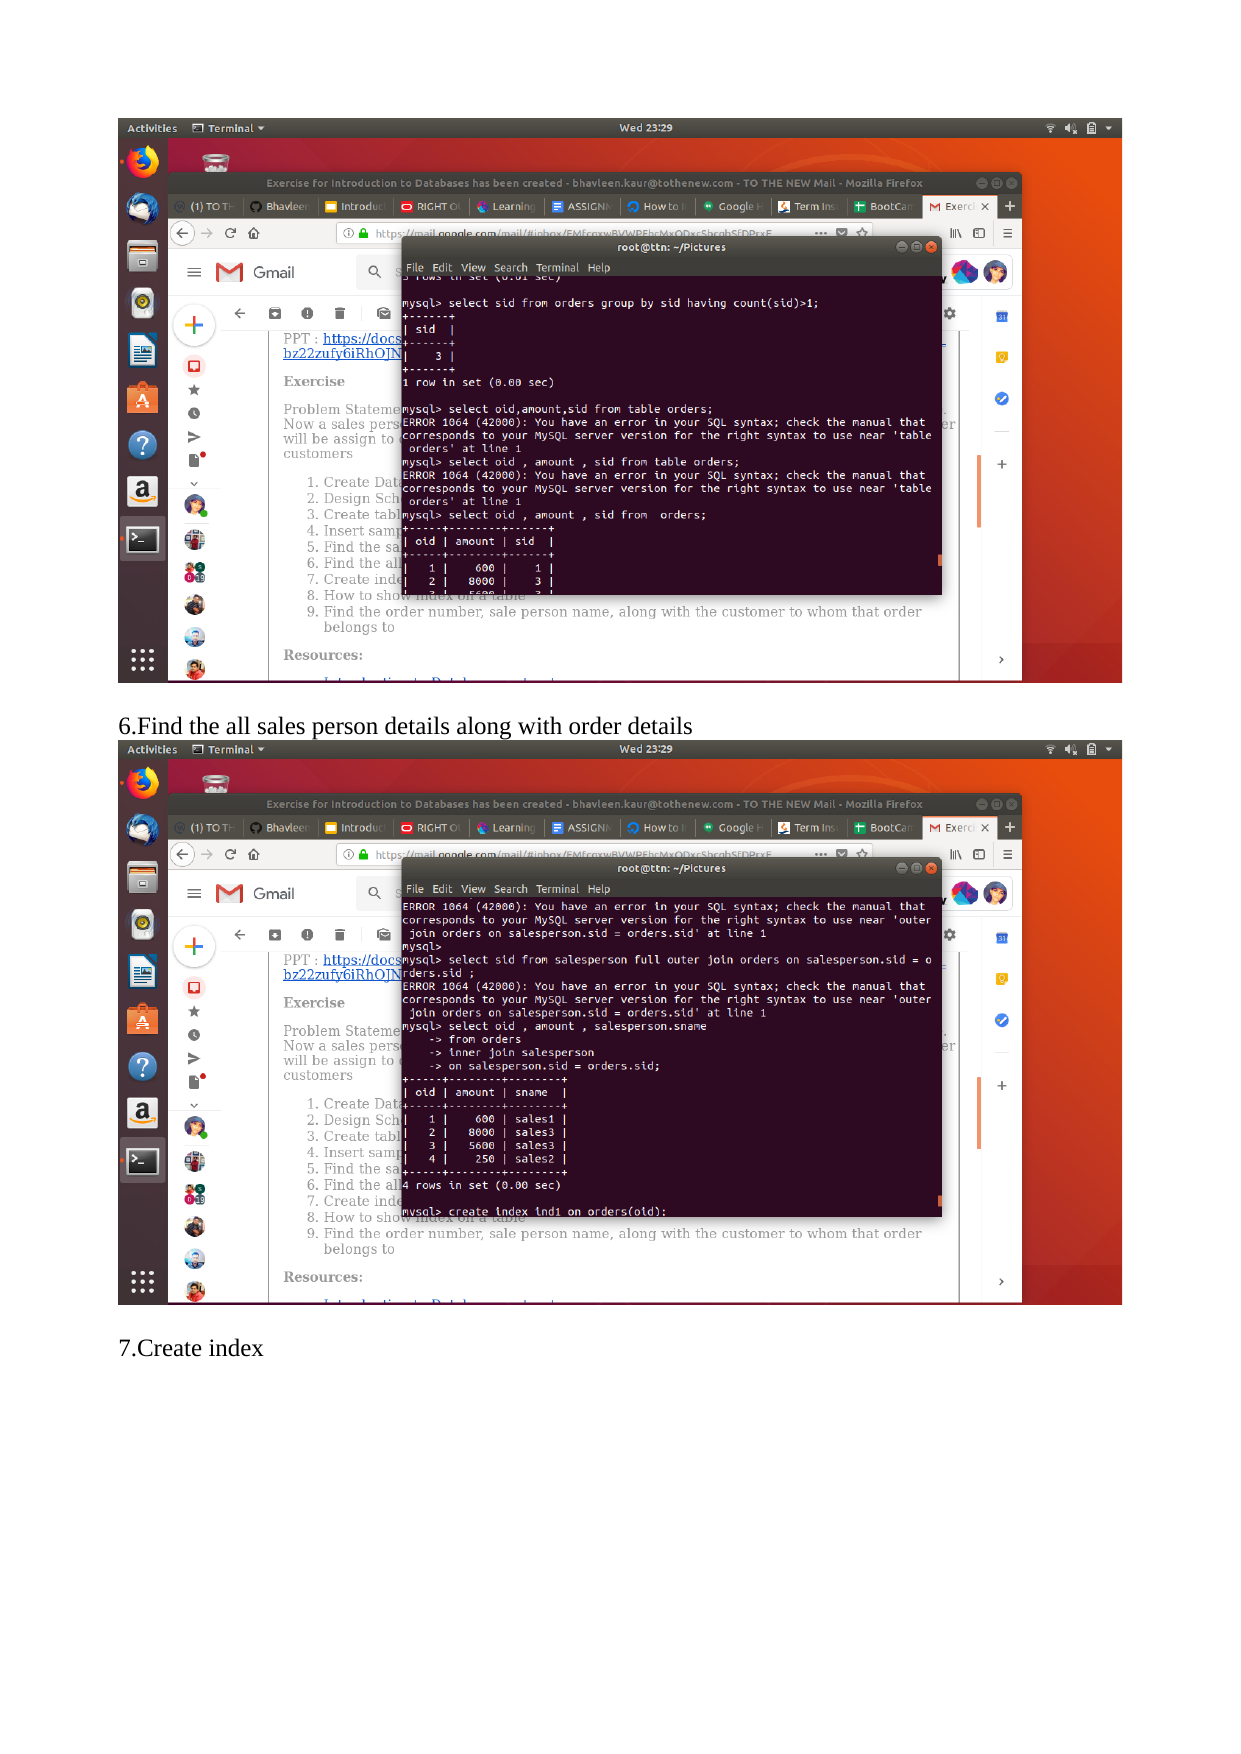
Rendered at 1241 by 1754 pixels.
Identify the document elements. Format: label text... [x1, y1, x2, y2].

picture [118, 740, 1123, 1305]
picture [118, 118, 1123, 683]
text 6.Find the all sales person details along with order details [118, 711, 1122, 740]
text 7.Create index [118, 1333, 1122, 1362]
